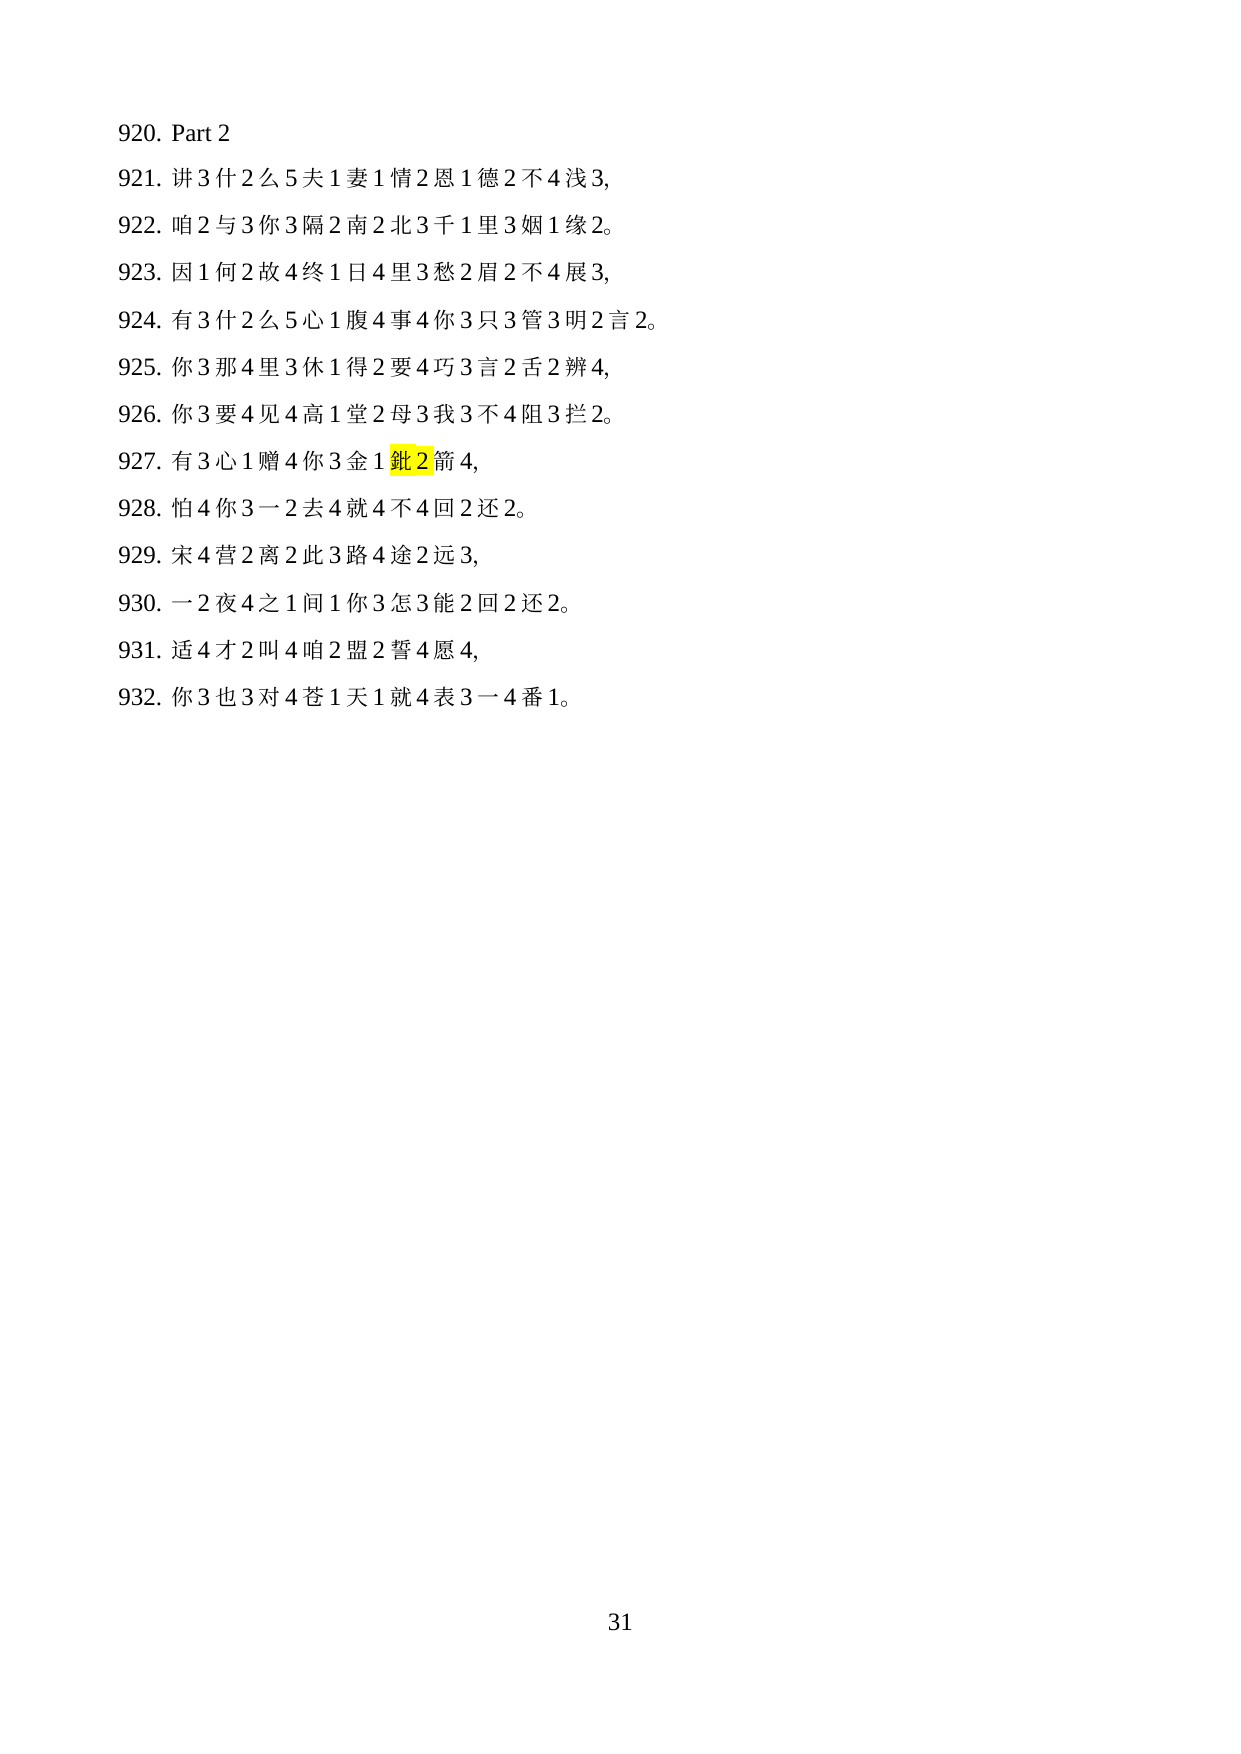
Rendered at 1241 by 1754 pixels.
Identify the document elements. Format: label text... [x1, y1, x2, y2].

text 930. 一2夜4之1间1你3怎3能2回2还2。 [118, 586, 1122, 617]
text 926. 你3要4见4高1堂2母3我3不4阻3拦2。 [118, 397, 1122, 429]
text 925. 你3那4里3休1得2要4巧3言2舌2辨4， [118, 350, 1122, 381]
text 927. 有3心1赠4你3金1鈚2箭4， [118, 444, 1122, 476]
text 921. 讲3什2么5夫1妻1情2恩1德2不4浅3， [118, 161, 1122, 193]
text 928. 怕4你3一2去4就4不4回2还2。 [118, 492, 1122, 523]
text 922. 咱2与3你3隔2南2北3千1里3姻1缘2。 [118, 208, 1122, 240]
text 932. 你3也3对4苍1天1就4表3一4番1。 [118, 680, 1122, 712]
text 924. 有3什2么5心1腹4事4你3只3管3明2言2。 [118, 303, 1122, 334]
text 929. 宋4营2离2此3路4途2远3， [118, 539, 1122, 570]
text 931. 适4才2叫4咱2盟2誓4愿4， [118, 633, 1122, 664]
text 920. Part 2 [118, 118, 1122, 147]
text 923. 因1何2故4终1日4里3愁2眉2不4展3， [118, 256, 1122, 287]
